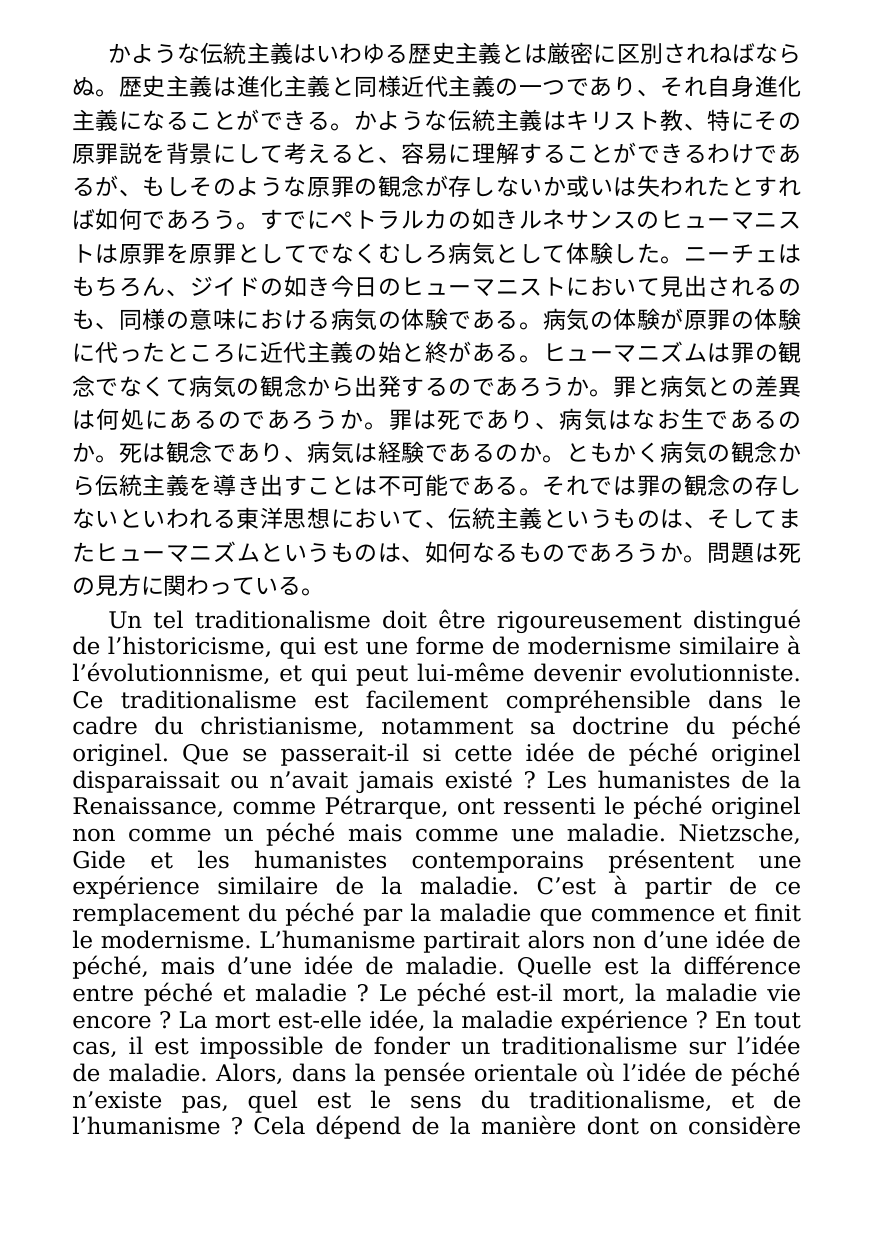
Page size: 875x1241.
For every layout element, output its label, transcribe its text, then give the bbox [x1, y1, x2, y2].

text Un tel traditionalisme doit être rigoureusement distingué de l’historicisme, qui est une forme de modernisme similaire à l’évolutionnisme, et qui peut lui-même devenir evolutionniste. Ce traditionalisme est facilement compréhensible dans le cadre du christianisme, notamment sa doctrine du péché originel. Que se passerait-il si cette idée de péché originel disparaissait ou n’avait jamais existé ? Les humanistes de la Renaissance, comme Pétrarque, ont ressenti le péché originel non comme un péché mais comme une maladie. Nietzsche, Gide et les humanistes contemporains présentent une expérience similaire de la maladie. C’est à partir de ce remplacement du péché par la maladie que commence et finit le modernisme. L’humanisme partirait alors non d’une idée de péché, mais d’une idée de maladie. Quelle est la différence entre péché et maladie ? Le péché est-il mort, la maladie vie encore ? La mort est-elle idée, la maladie expérience ? En tout cas, il est impossible de fonder un traditionalisme sur l’idée de maladie. Alors, dans la pensée orientale où l’idée de péché n’existe pas, quel est le sens du traditionalisme, et de l’humanisme ? Cela dépend de la manière dont on considère [72, 607, 802, 1140]
text かような伝統主義はいわゆる歴史主義とは厳密に区別されねばならぬ。歴史主義は進化主義と同様近代主義の一つであり、それ自身進化主義になることができる。かような伝統主義はキリスト教、特にその原罪説を背景にして考えると、容易に理解することができるわけであるが、もしそのような原罪の観念が存しないか或いは失われたとすれば如何であろう。すでにペトラルカの如きルネサンスのヒューマニストは原罪を原罪としてでなくむしろ病気として体験した。ニーチェはもちろん、ジイドの如き今日のヒューマニストにおいて見出されるのも、同様の意味における病気の体験である。病気の体験が原罪の体験に代ったところに近代主義の始と終がある。ヒューマニズムは罪の観念でなくて病気の観念から出発するのであろうか。罪と病気との差異は何処にあるのであろうか。罪は死であり、病気はなお生であるのか。死は観念であり、病気は経験であるのか。ともかく病気の観念から伝統主義を導き出すことは不可能である。それでは罪の観念の存しないといわれる東洋思想において、伝統主義というものは、そしてまたヒューマニズムというものは、如何なるものであろうか。問題は死の見方に関わっている。 [72, 36, 802, 601]
